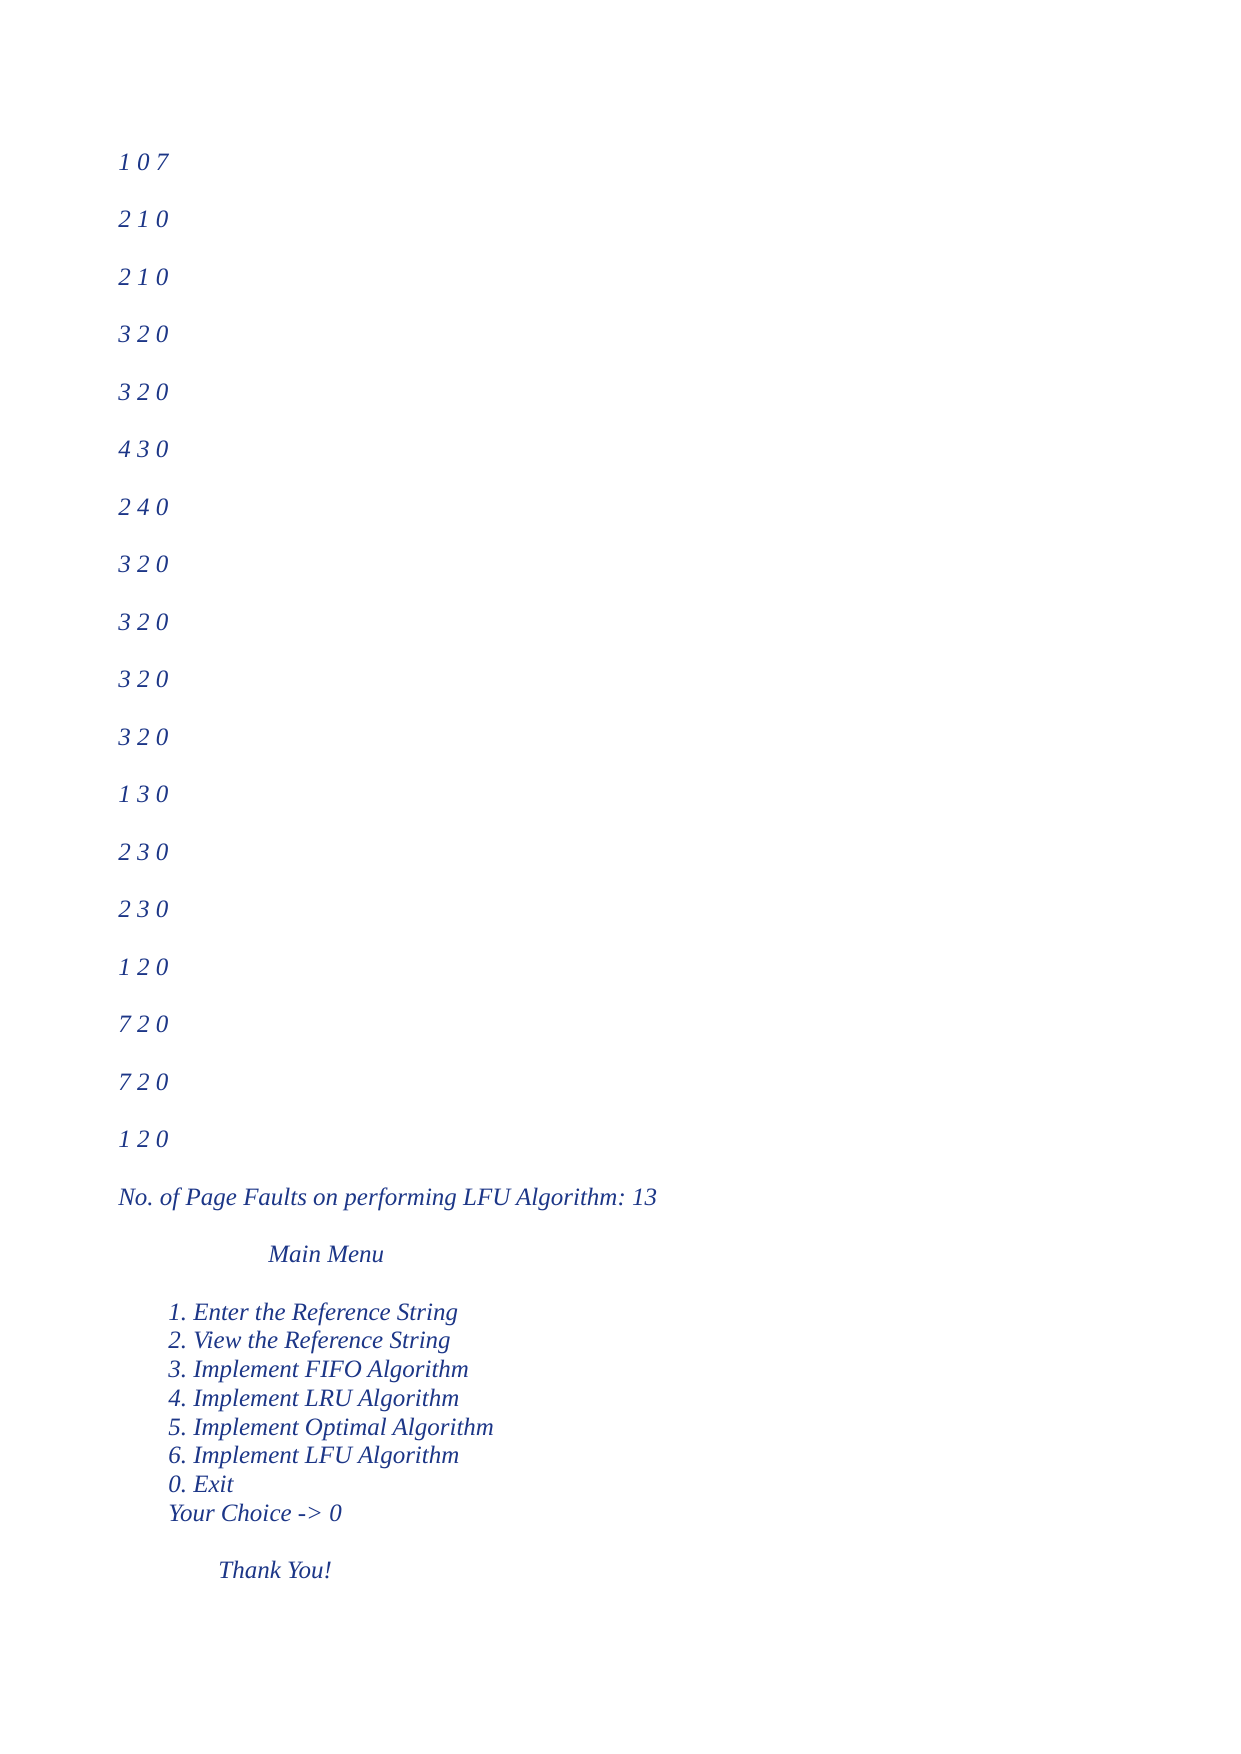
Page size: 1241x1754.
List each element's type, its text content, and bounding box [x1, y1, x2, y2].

text 7 2 0 [118, 1067, 1122, 1096]
text No. of Page Faults on performing LFU Algorithm: 13 [118, 1182, 1122, 1211]
text 5. Implement Optimal Algorithm [118, 1412, 1122, 1441]
text 4. Implement LRU Algorithm [118, 1383, 1122, 1412]
text 6. Implement LFU Algorithm [118, 1441, 1122, 1469]
text 1. Enter the Reference String [118, 1297, 1122, 1326]
text 0. Exit [118, 1469, 1122, 1498]
text 2 3 0 [118, 894, 1122, 923]
text Your Choice -> 0 [118, 1498, 1122, 1527]
text 3 2 0 [118, 549, 1122, 578]
text 3 2 0 [118, 607, 1122, 636]
text 3 2 0 [118, 319, 1122, 348]
text 2 1 0 [118, 262, 1122, 291]
text 1 2 0 [118, 952, 1122, 981]
text 1 3 0 [118, 779, 1122, 808]
text 3. Implement FIFO Algorithm [118, 1354, 1122, 1383]
text 2. View the Reference String [118, 1326, 1122, 1354]
text 3 2 0 [118, 377, 1122, 406]
text 4 3 0 [118, 434, 1122, 463]
text 1 0 7 [118, 147, 1122, 176]
text 3 2 0 [118, 664, 1122, 693]
text 7 2 0 [118, 1009, 1122, 1038]
text 2 3 0 [118, 837, 1122, 866]
text 3 2 0 [118, 722, 1122, 751]
text Main Menu [118, 1239, 1122, 1268]
text 1 2 0 [118, 1124, 1122, 1153]
text 2 4 0 [118, 492, 1122, 521]
text 2 1 0 [118, 204, 1122, 233]
text Thank You! [118, 1556, 1122, 1584]
